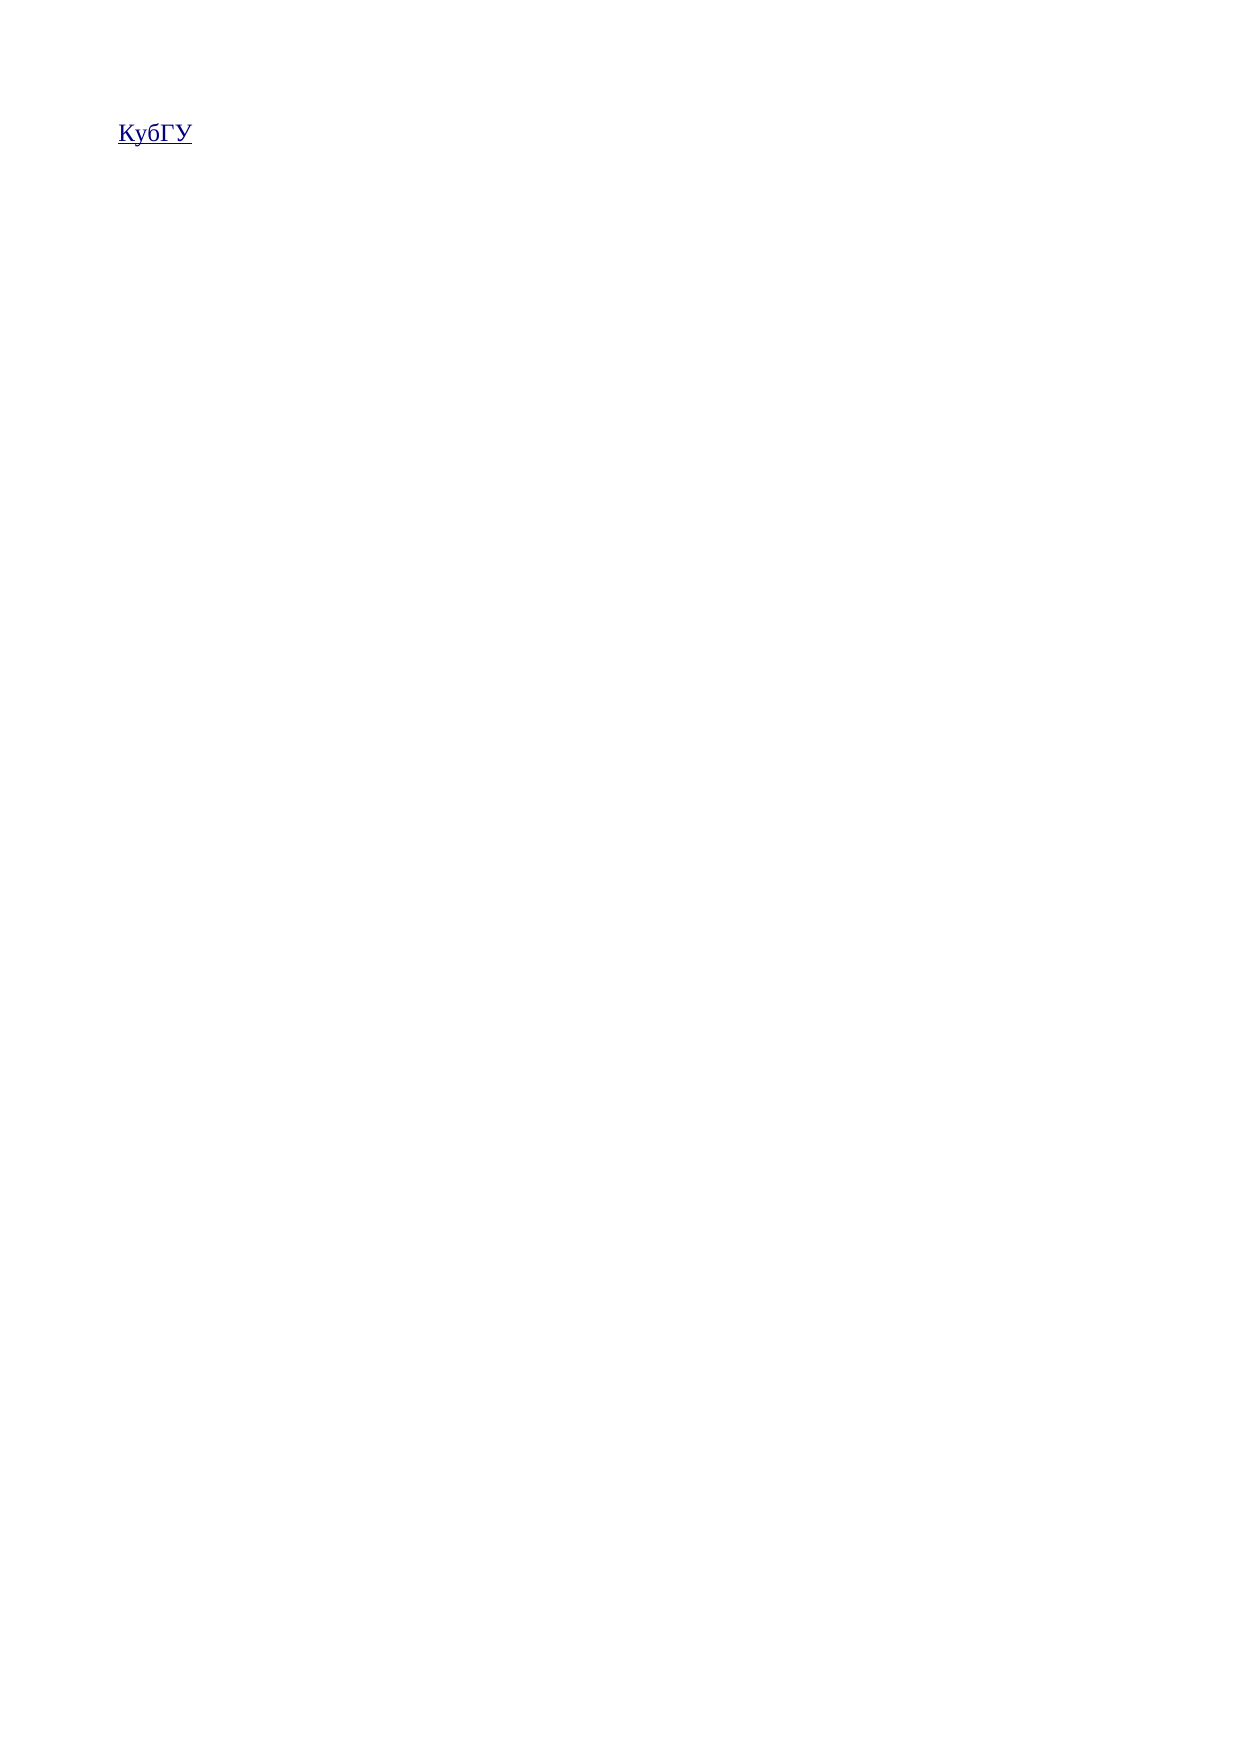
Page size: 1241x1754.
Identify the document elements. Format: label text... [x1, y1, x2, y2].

text КубГУ [118, 118, 1122, 147]
